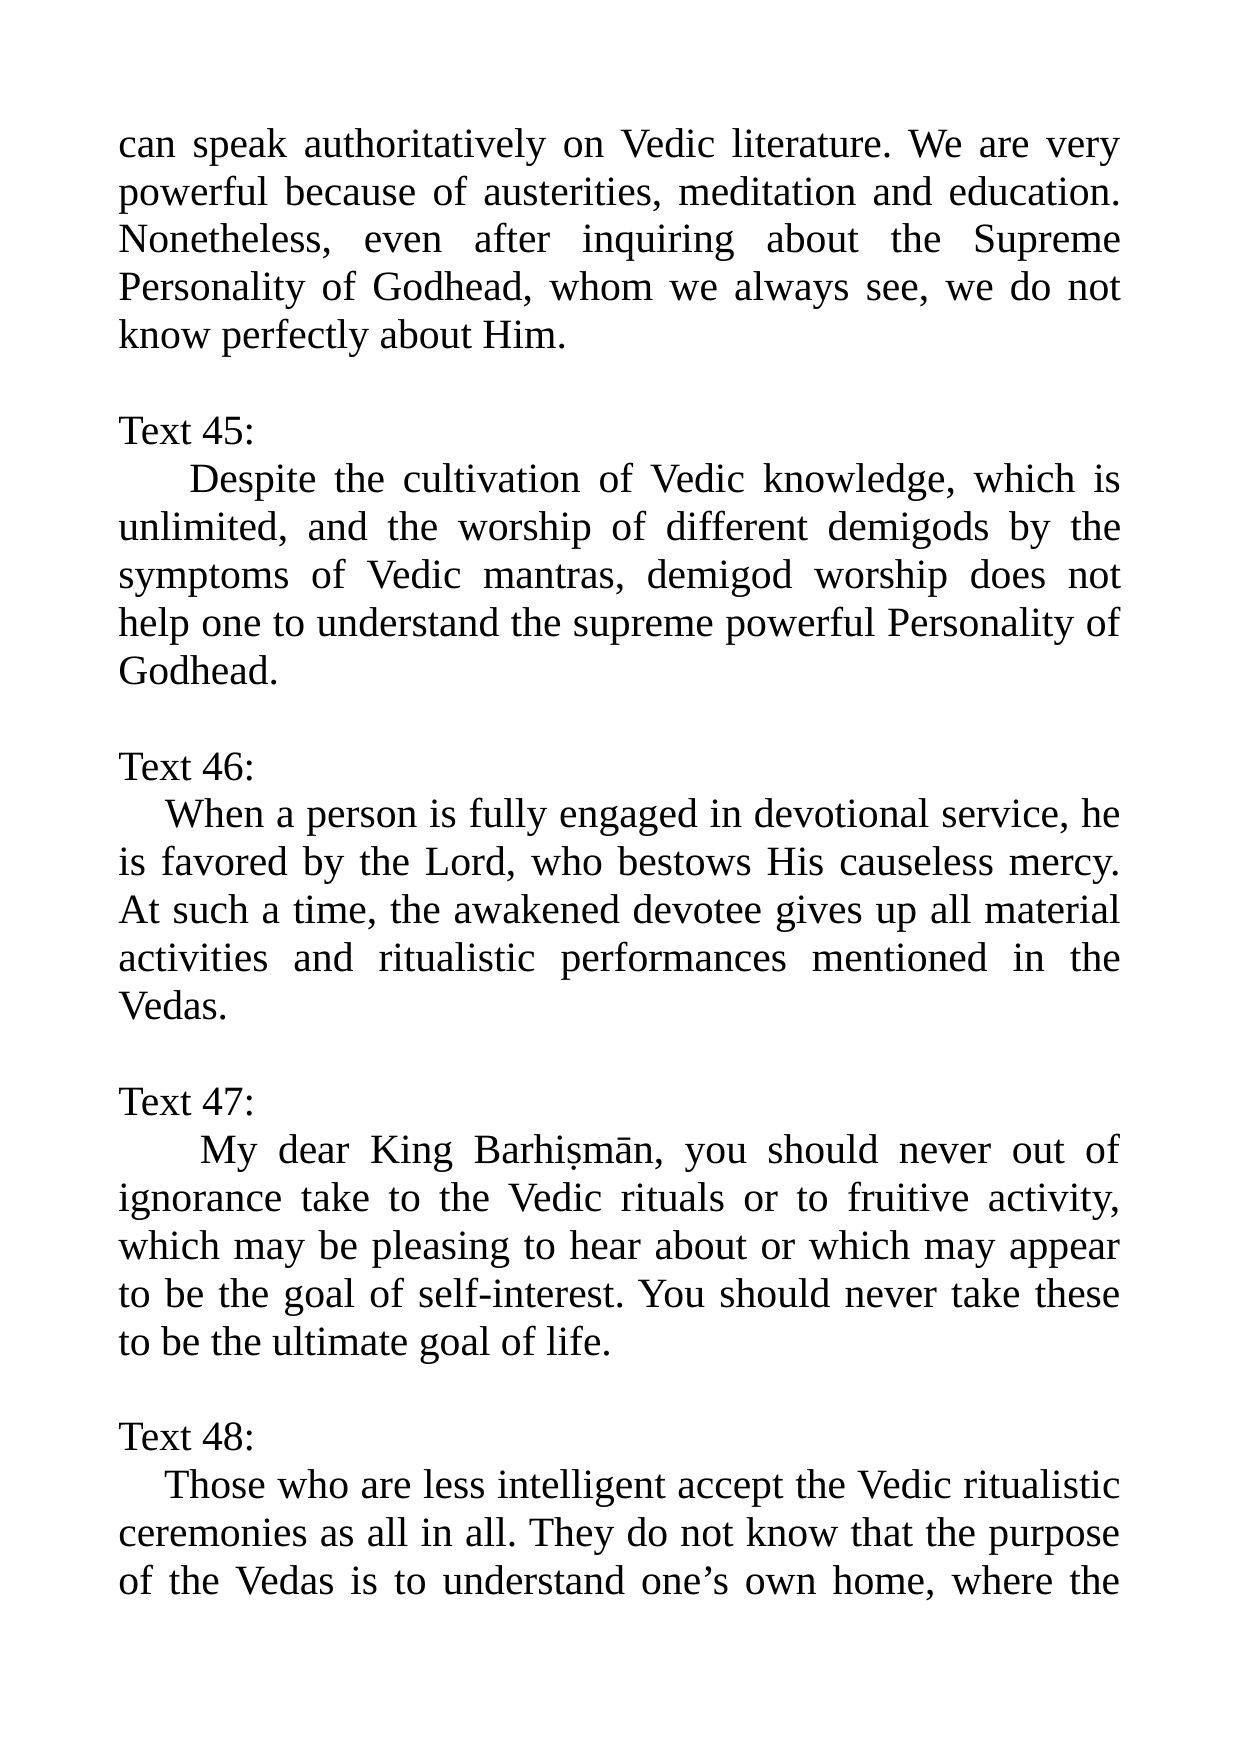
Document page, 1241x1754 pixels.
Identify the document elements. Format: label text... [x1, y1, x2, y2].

text Text 46: [118, 741, 1122, 789]
text Text 48: [118, 1412, 1122, 1460]
text can speak authoritatively on Vedic literature. We are very powerful because of austerities, meditation and education. Nonetheless, even after inquiring about the Supreme Personality of Godhead, whom we always see, we do not know perfectly about Him. [118, 118, 1122, 358]
text Text 45: [118, 406, 1122, 453]
text Text 47: [118, 1076, 1122, 1124]
text Those who are less intelligent accept the Vedic ritualistic ceremonies as all in all. They do not know that the purpose of the Vedas is to understand one’s own home, where the [118, 1460, 1122, 1603]
text When a person is fully engaged in devotional service, he is favored by the Lord, who bestows His causeless mercy. At such a time, the awakened devotee gives up all material activities and ritualistic performances mentioned in the Vedas. [118, 789, 1122, 1028]
text Despite the cultivation of Vedic knowledge, which is unlimited, and the worship of different demigods by the symptoms of Vedic mantras, demigod worship does not help one to understand the supreme powerful Personality of Godhead. [118, 453, 1122, 693]
text My dear King Barhiṣmān, you should never out of ignorance take to the Vedic rituals or to fruitive activity, which may be pleasing to hear about or which may appear to be the goal of self-interest. You should never take these to be the ultimate goal of life. [118, 1124, 1122, 1364]
